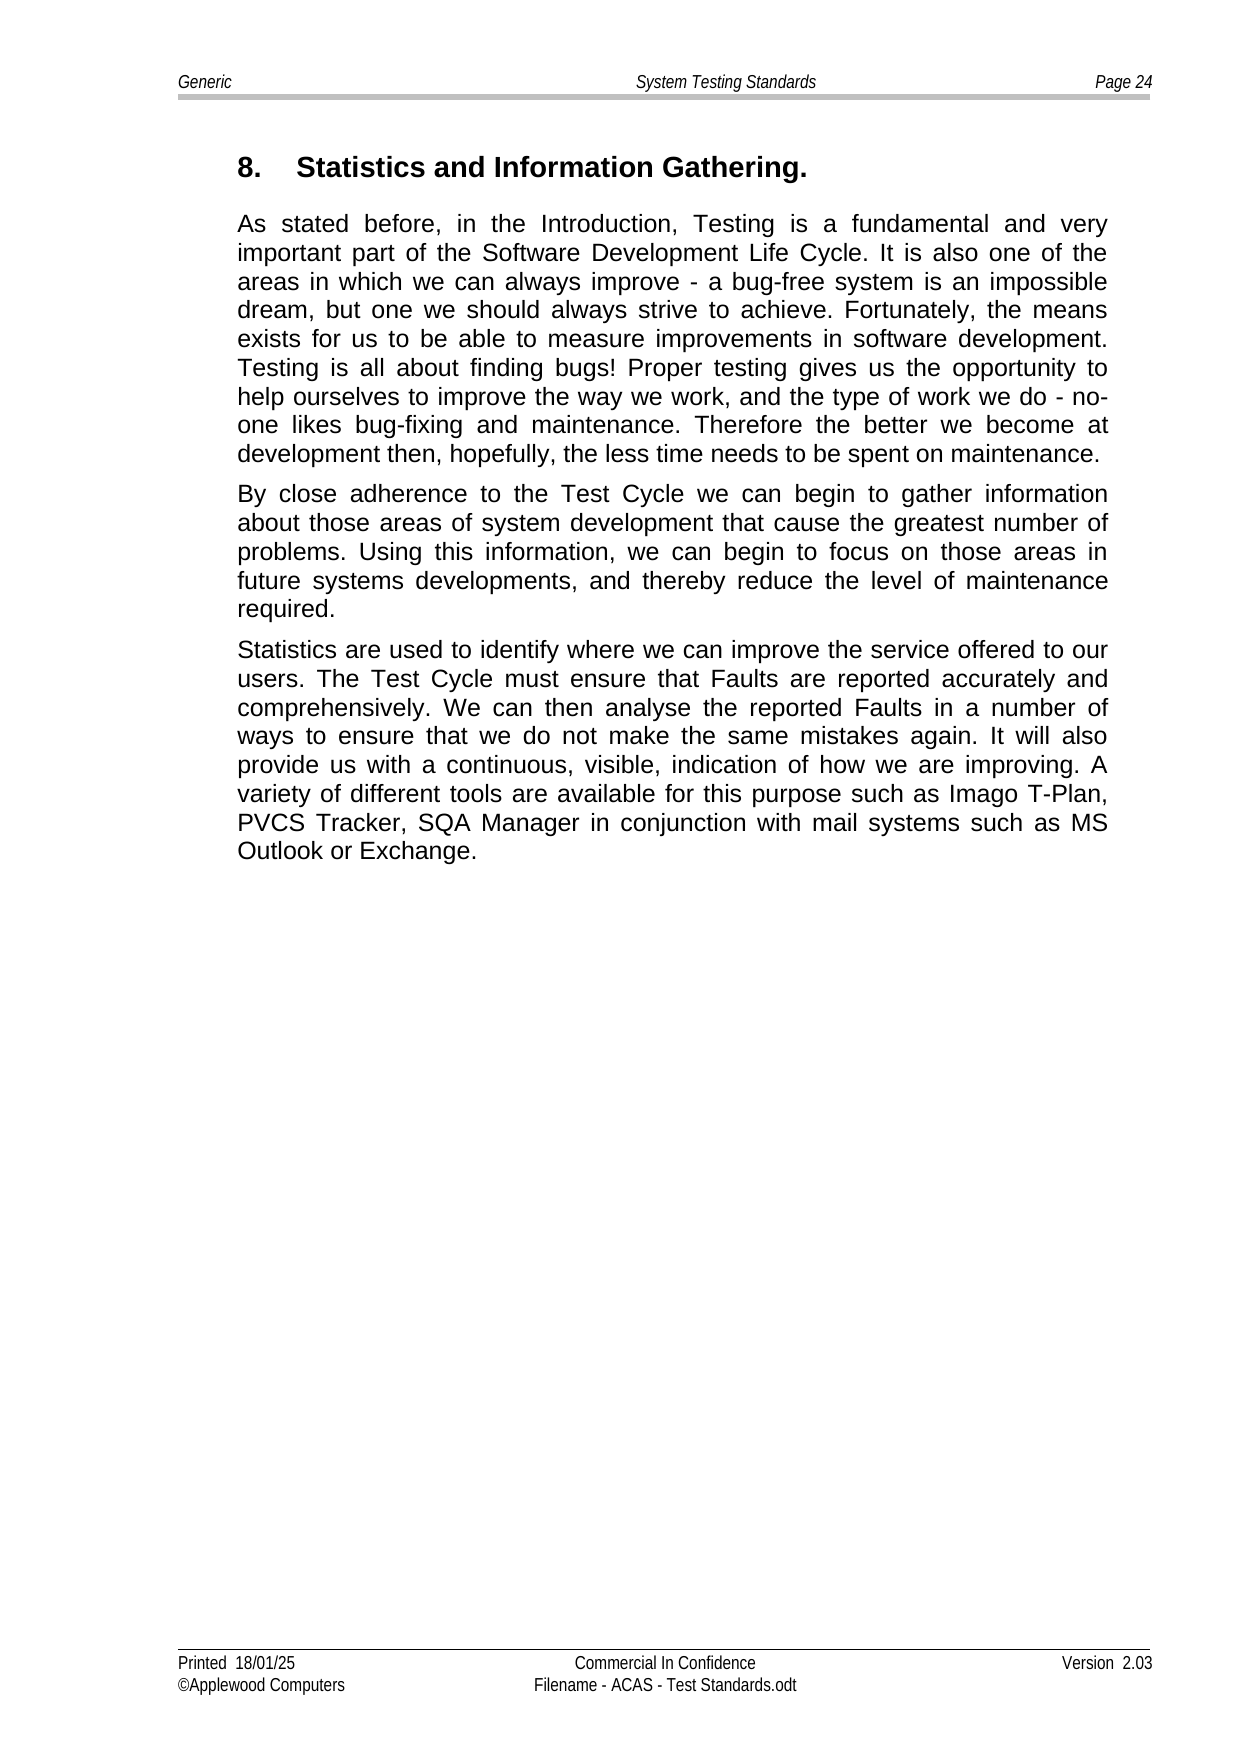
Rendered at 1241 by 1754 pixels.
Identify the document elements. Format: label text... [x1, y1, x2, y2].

text Statistics are used to identify where we can improve the service offered to our users. The Test Cycle must ensure that Faults are reported accurately and comprehensively. We can then analyse the reported Faults in a number of ways to ensure that we do not make the same mistakes again. It will also provide us with a continuous, visible, indication of how we are improving. A variety of different tools are available for this purpose such as Imago T-Plan, PVCS Tracker, SQA Manager in conjunction with mail systems such as MS Outlook or Exchange. [237, 635, 1110, 865]
text As stated before, in the Introduction, Testing is a fundamental and very important part of the Software Development Life Cycle. It is also one of the areas in which we can always improve - a bug-free system is an impossible dream, but one we should always strive to achieve. Fortunately, the means exists for us to be able to measure improvements in software development. Testing is all about finding bugs! Proper testing gives us the opportunity to help ourselves to improve the way we work, and the type of work we do - no-one likes bug-fixing and maintenance. Therefore the better we become at development then, hopefully, the less time needs to be spent on maintenance. [237, 209, 1110, 468]
subtitle 8. Statistics and Information Gathering. [237, 150, 1110, 184]
text By close adherence to the Test Cycle we can begin to gather information about those areas of system development that cause the greatest number of problems. Using this information, we can begin to focus on those areas in future systems developments, and thereby reduce the level of maintenance required. [237, 479, 1110, 623]
